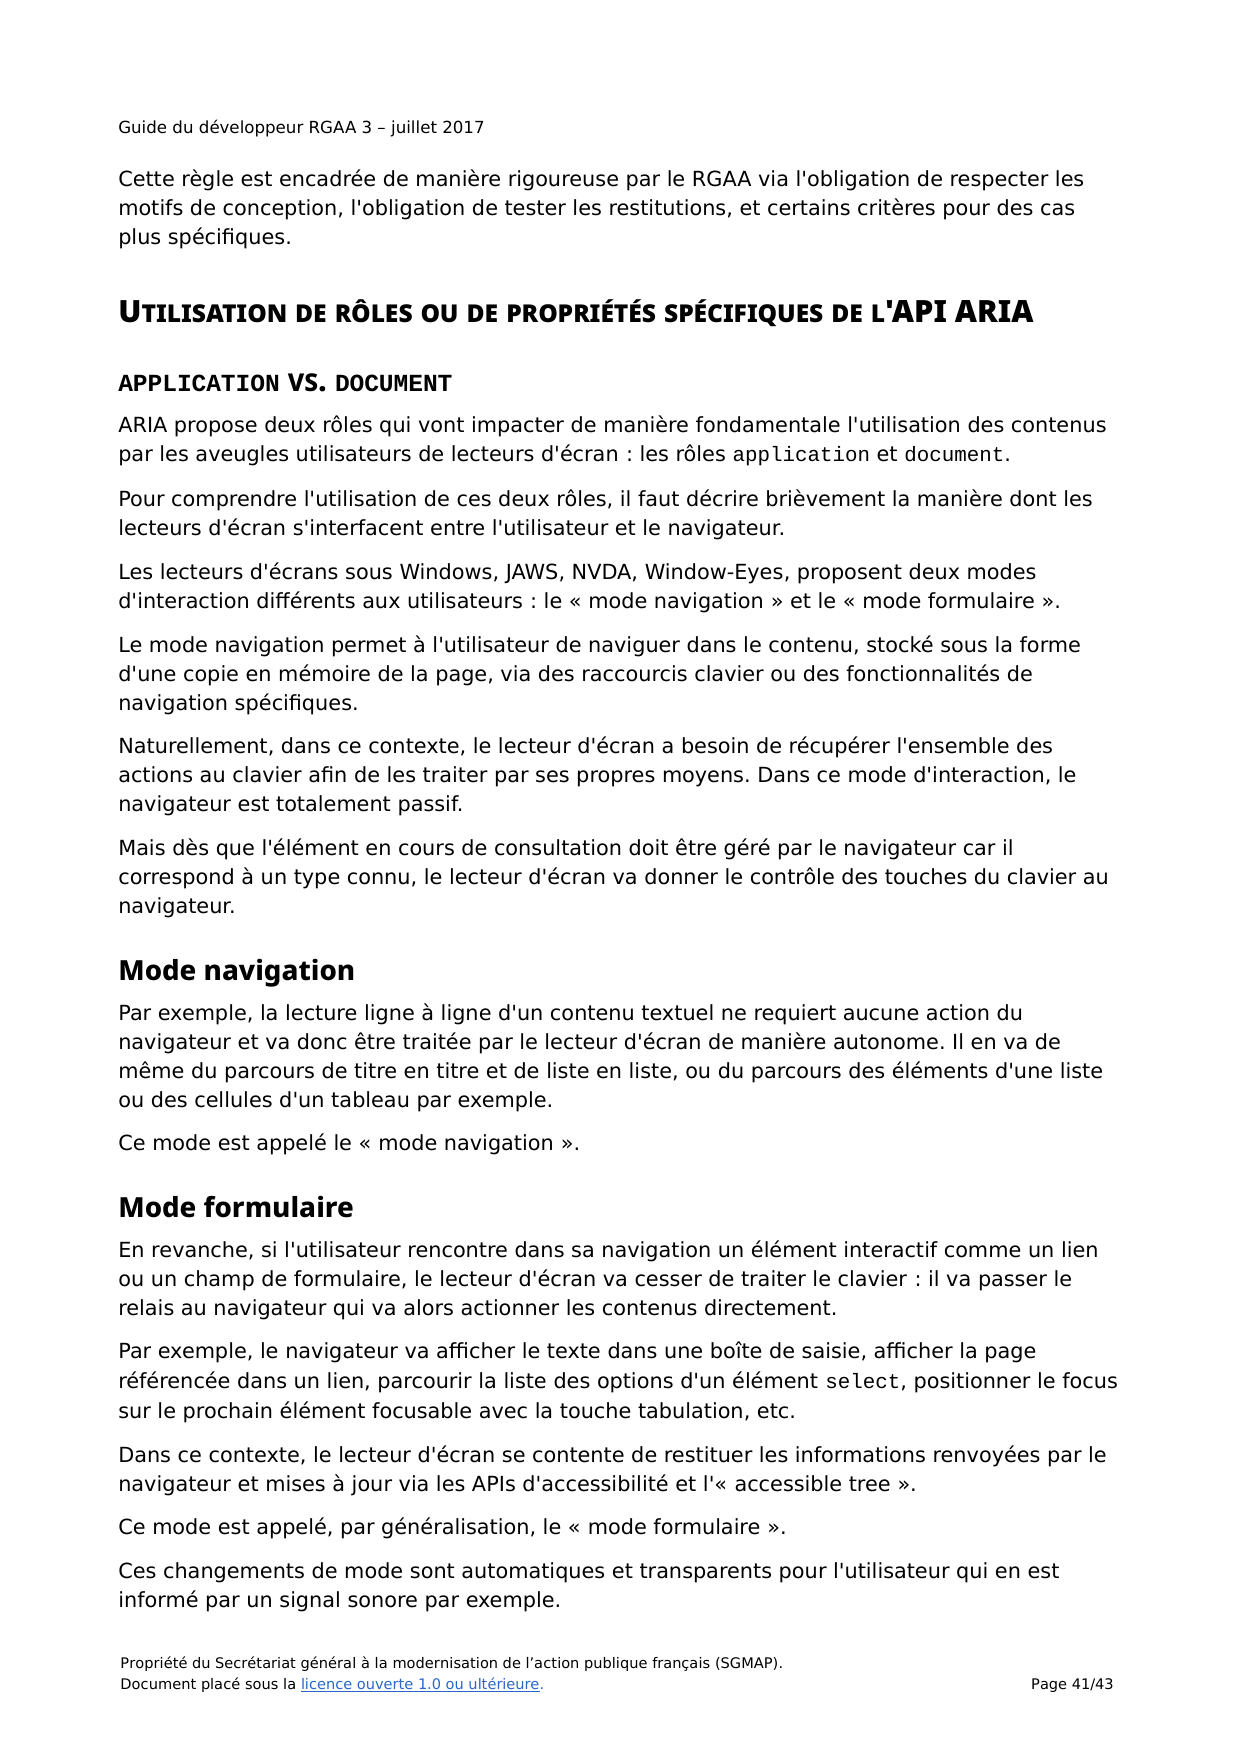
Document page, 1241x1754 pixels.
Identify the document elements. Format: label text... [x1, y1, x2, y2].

text Ces changements de mode sont automatiques et transparents pour l'utilisateur qui en est informé par un signal sonore par exemple. [118, 1559, 1122, 1612]
text Les lecteurs d'écrans sous Windows, JAWS, NVDA, Window-Eyes, proposent deux modes d'interaction différents aux utilisateurs : le « mode navigation » et le « mode formulaire ». [118, 560, 1122, 613]
text ARIA propose deux rôles qui vont impacter de manière fondamentale l'utilisation des contenus par les aveugles utilisateurs de lecteurs d'écran : les rôles application et document. [118, 413, 1122, 467]
text Mais dès que l'élément en cours de consultation doit être géré par le navigateur car il correspond à un type connu, le lecteur d'écran va donner le contrôle des touches du clavier au navigateur. [118, 836, 1122, 918]
subtitle application vs. document [118, 358, 1122, 400]
text Ce mode est appelé le « mode navigation ». [118, 1131, 1122, 1156]
text Naturellement, dans ce contexte, le lecteur d'écran a besoin de récupérer l'ensemble des actions au clavier afin de les traiter par ses propres moyens. Dans ce mode d'interaction, le navigateur est totalement passif. [118, 734, 1122, 817]
text Dans ce contexte, le lecteur d'écran se contente de restituer les informations renvoyées par le navigateur et mises à jour via les APIs d'accessibilité et l'« accessible tree ». [118, 1443, 1122, 1496]
text Par exemple, la lecture ligne à ligne d'un contenu textuel ne requiert aucune action du navigateur et va donc être traitée par le lecteur d'écran de manière autonome. Il en va de même du parcours de titre en titre et de liste en liste, ou du parcours des éléments d'une liste ou des cellules d'un tableau par exemple. [118, 1001, 1122, 1112]
text Le mode navigation permet à l'utilisateur de naviguer dans le contenu, stocké sous la forme d'une copie en mémoire de la page, via des raccourcis clavier ou des fonctionnalités de navigation spécifiques. [118, 633, 1122, 715]
text Ce mode est appelé, par généralisation, le « mode formulaire ». [118, 1515, 1122, 1540]
text En revanche, si l'utilisateur rencontre dans sa navigation un élément interactif comme un lien ou un champ de formulaire, le lecteur d'écran va cesser de traiter le clavier : il va passer le relais au navigateur qui va alors actionner les contenus directement. [118, 1238, 1122, 1320]
subtitle Mode navigation [118, 950, 1122, 988]
text Par exemple, le navigateur va afficher le texte dans une boîte de saisie, afficher la page référencée dans un lien, parcourir la liste des options d'un élément select, positionner le focus sur le prochain élément focusable avec la touche tabulation, etc. [118, 1339, 1122, 1423]
subtitle Utilisation de rôles ou de propriétés spécifiques de l'API ARIA [118, 289, 1122, 331]
text Pour comprendre l'utilisation de ces deux rôles, il faut décrire brièvement la manière dont les lecteurs d'écran s'interfacent entre l'utilisateur et le navigateur. [118, 487, 1122, 541]
text Cette règle est encadrée de manière rigoureuse par le RGAA via l'obligation de respecter les motifs de conception, l'obligation de tester les restitutions, et certains critères pour des cas plus spécifiques. [118, 167, 1122, 249]
subtitle Mode formulaire [118, 1188, 1122, 1225]
